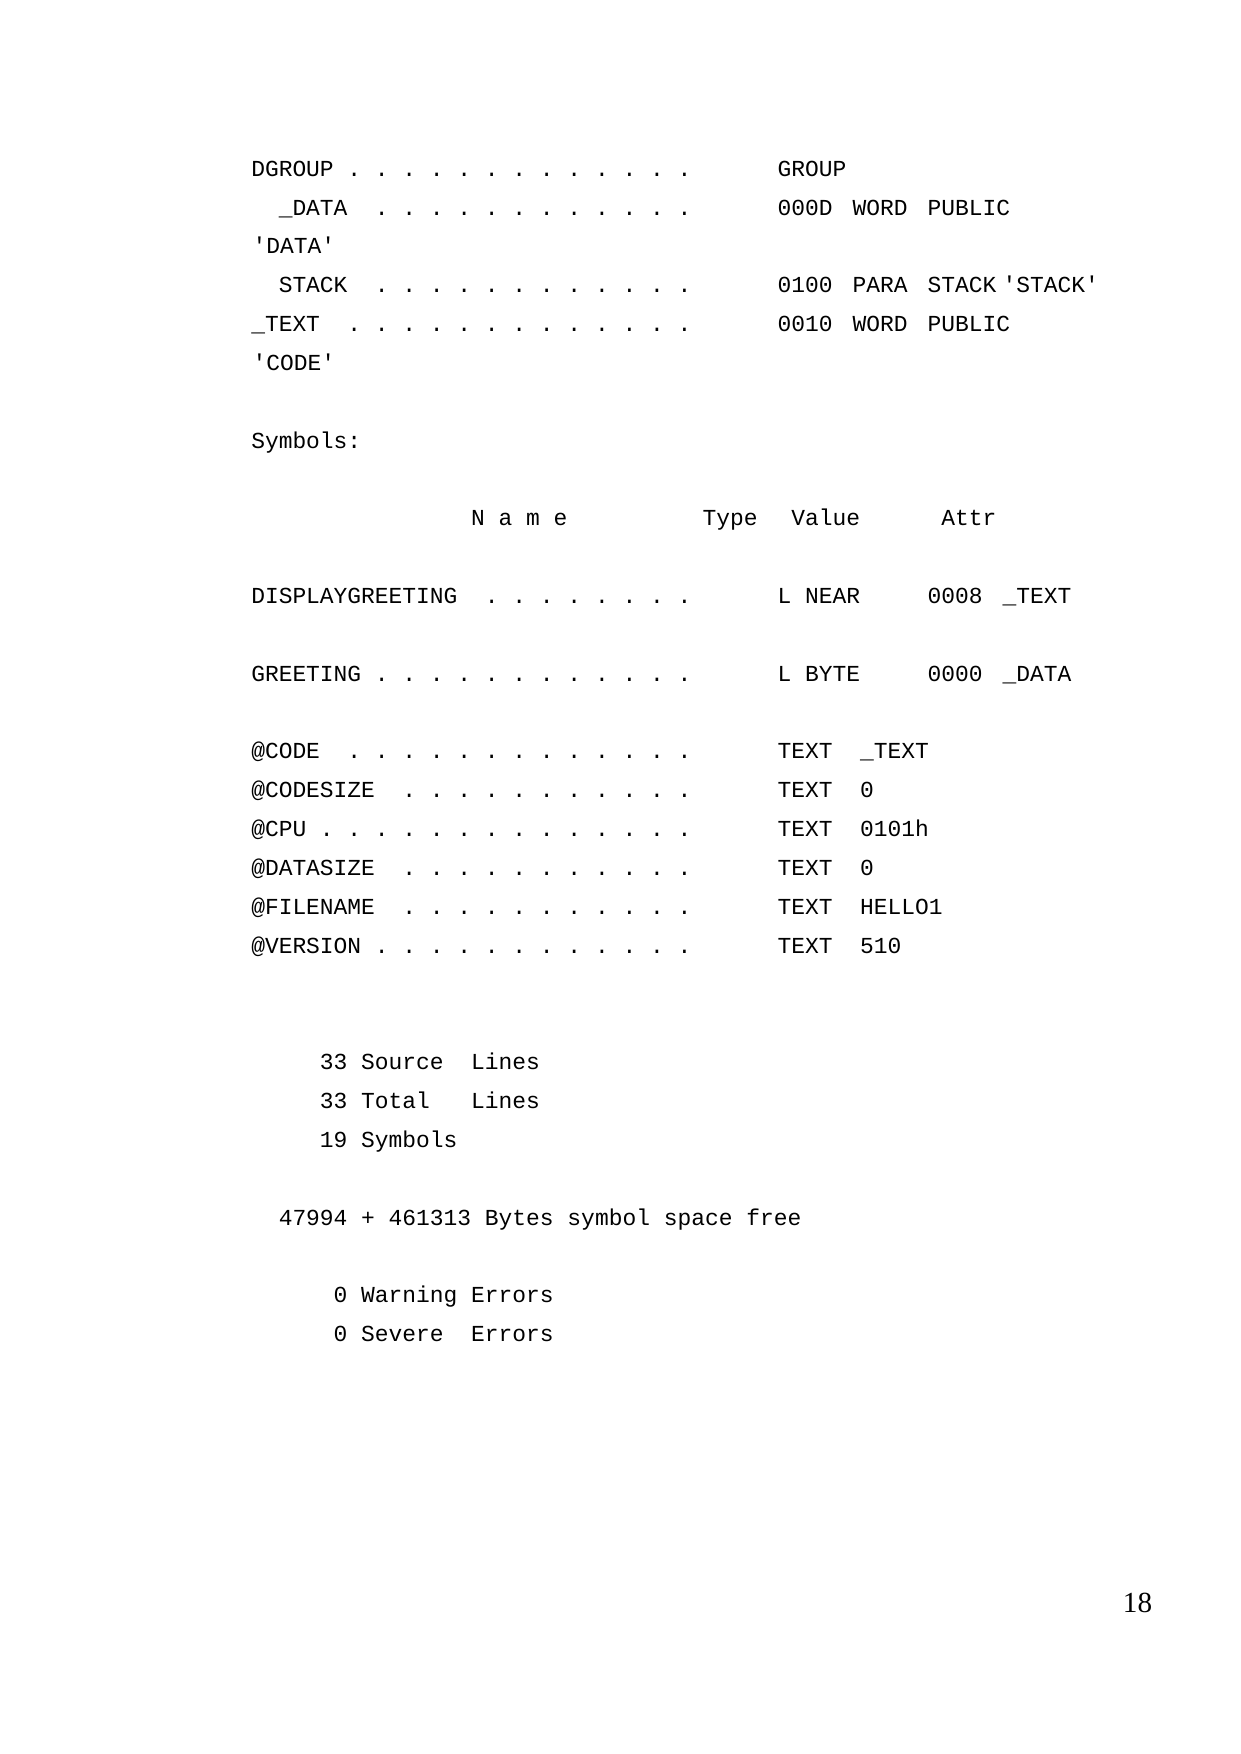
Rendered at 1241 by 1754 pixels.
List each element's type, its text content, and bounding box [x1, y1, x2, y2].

text 0 Severe Errors [177, 1323, 1152, 1348]
text Symbols: [177, 429, 1152, 455]
text 19 Symbols [177, 1128, 1152, 1154]
text DGROUP . . . . . . . . . . . . . GROUP [177, 157, 1152, 183]
text 33 Source Lines [177, 1051, 1152, 1077]
text _TEXT . . . . . . . . . . . . . 0010 WORD PUBLIC 'CODE' [177, 312, 1152, 377]
text STACK . . . . . . . . . . . . 0100 PARA STACK 'STACK' [177, 273, 1152, 299]
text @CPU . . . . . . . . . . . . . . TEXT 0101h [177, 817, 1152, 843]
text @FILENAME . . . . . . . . . . . TEXT HELLO1 [177, 895, 1152, 921]
text DISPLAYGREETING . . . . . . . . L NEAR 0008 _TEXT [177, 584, 1152, 610]
text @CODE . . . . . . . . . . . . . TEXT _TEXT [177, 740, 1152, 766]
text N a m e Type Value Attr [177, 507, 1152, 533]
text @DATASIZE . . . . . . . . . . . TEXT 0 [177, 856, 1152, 882]
text 47994 + 461313 Bytes symbol space free [177, 1206, 1152, 1232]
text 33 Total Lines [177, 1089, 1152, 1115]
text _DATA . . . . . . . . . . . . 000D WORD PUBLIC 'DATA' [177, 196, 1152, 261]
text GREETING . . . . . . . . . . . . L BYTE 0000 _DATA [177, 662, 1152, 688]
text @CODESIZE . . . . . . . . . . . TEXT 0 [177, 779, 1152, 804]
text 0 Warning Errors [177, 1284, 1152, 1310]
text @VERSION . . . . . . . . . . . . TEXT 510 [177, 934, 1152, 960]
